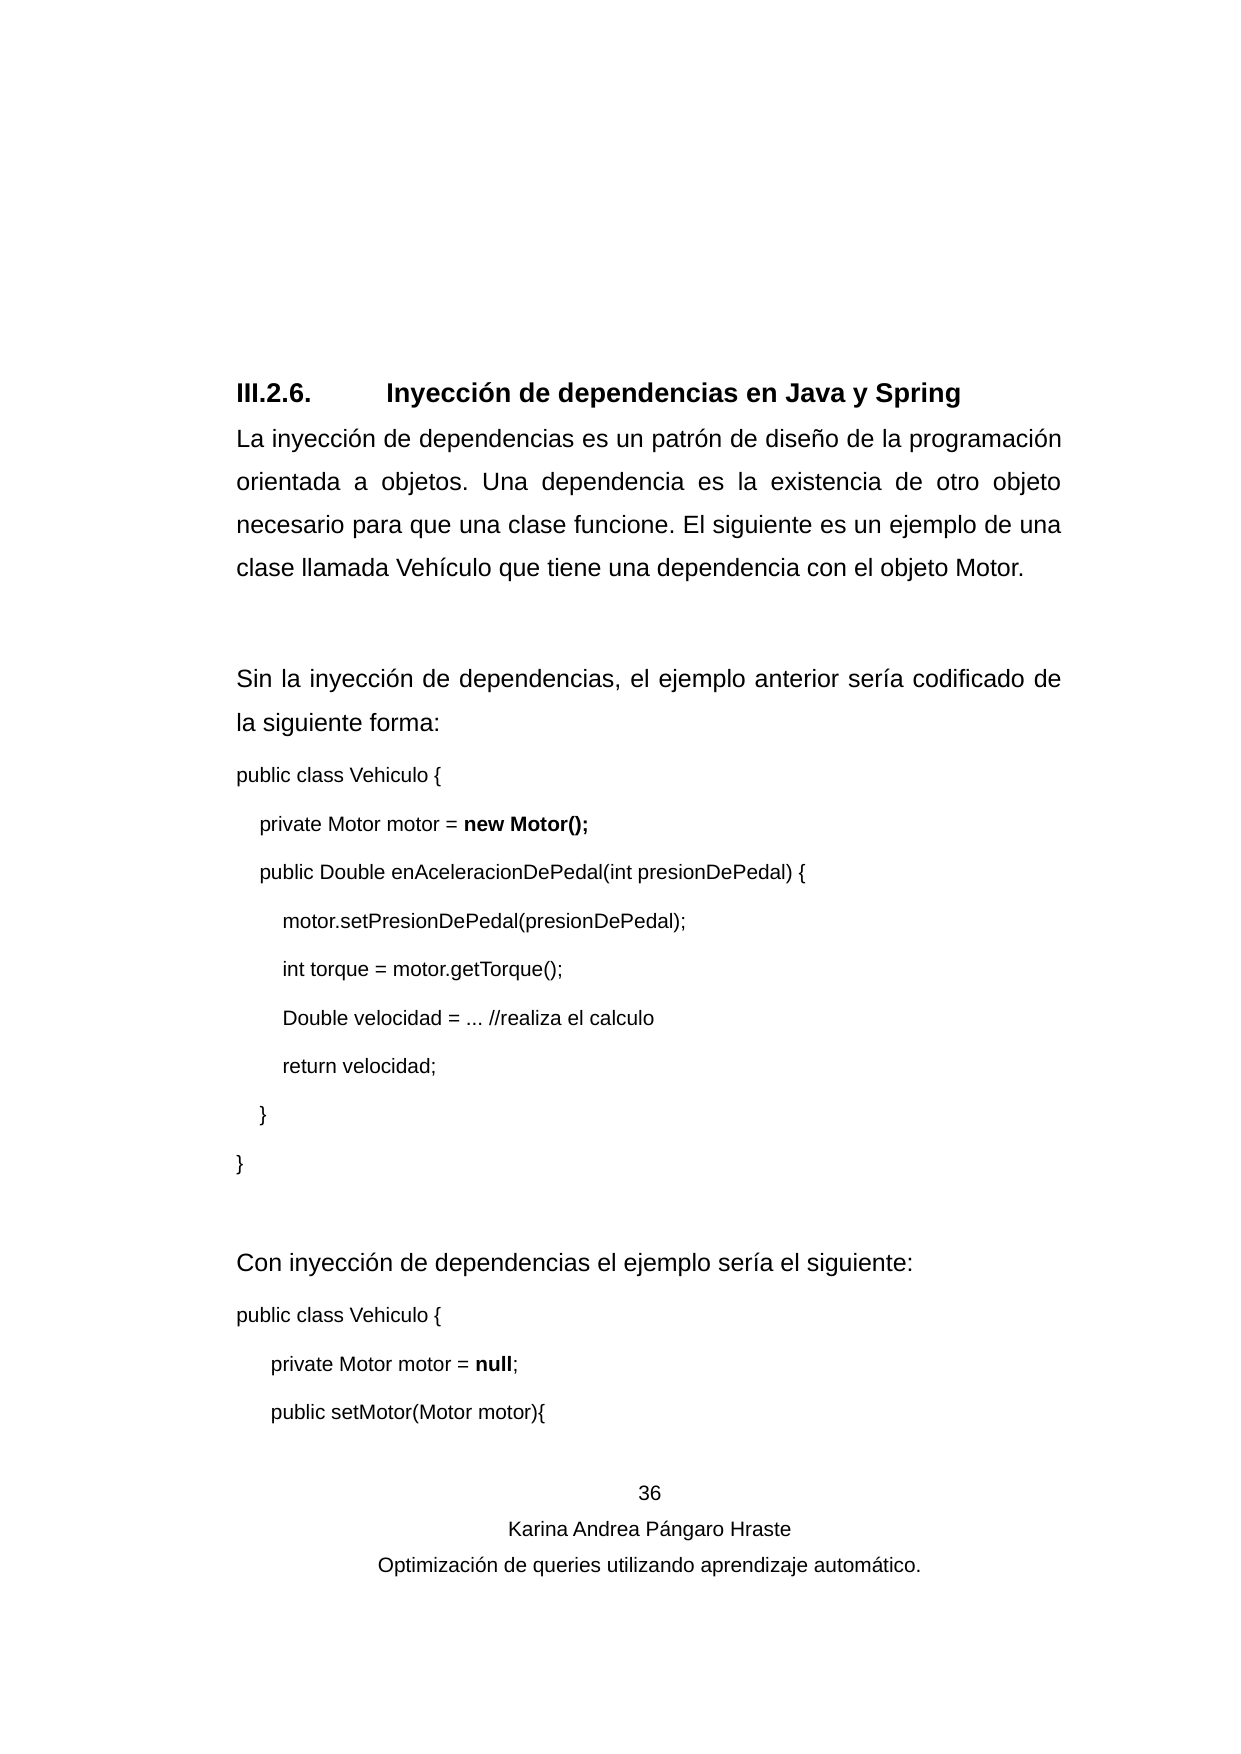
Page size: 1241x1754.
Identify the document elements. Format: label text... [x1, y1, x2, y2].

text } [236, 1151, 1063, 1175]
text } [236, 1102, 1063, 1126]
text return velocidad; [236, 1054, 1063, 1078]
text private Motor motor = new Motor(); [236, 812, 1063, 836]
text public class Vehiculo { [236, 763, 1063, 787]
text motor.setPresionDePedal(presionDePedal); [236, 908, 1063, 932]
text public class Vehiculo { [236, 1303, 1063, 1327]
text La inyección de dependencias es un patrón de diseño de la programación orientada a objetos. Una dependencia es la existencia de otro objeto necesario para que una clase funcione. El siguiente es un ejemplo de una clase llamada Vehículo que tiene una dependencia con el objeto Motor. [236, 424, 1063, 582]
text int torque = motor.getTorque(); [236, 957, 1063, 981]
text private Motor motor = null; [236, 1352, 1063, 1376]
text public setMotor(Motor motor){ [236, 1400, 1063, 1424]
text Double velocidad = ... //realiza el calculo [236, 1005, 1063, 1029]
subtitle Inyección de dependencias en Java y Spring [236, 377, 1063, 408]
text Sin la inyección de dependencias, el ejemplo anterior sería codificado de la siguiente forma: [236, 664, 1063, 736]
text public Double enAceleracionDePedal(int presionDePedal) { [236, 860, 1063, 884]
text Con inyección de dependencias el ejemplo sería el siguiente: [236, 1248, 1063, 1276]
